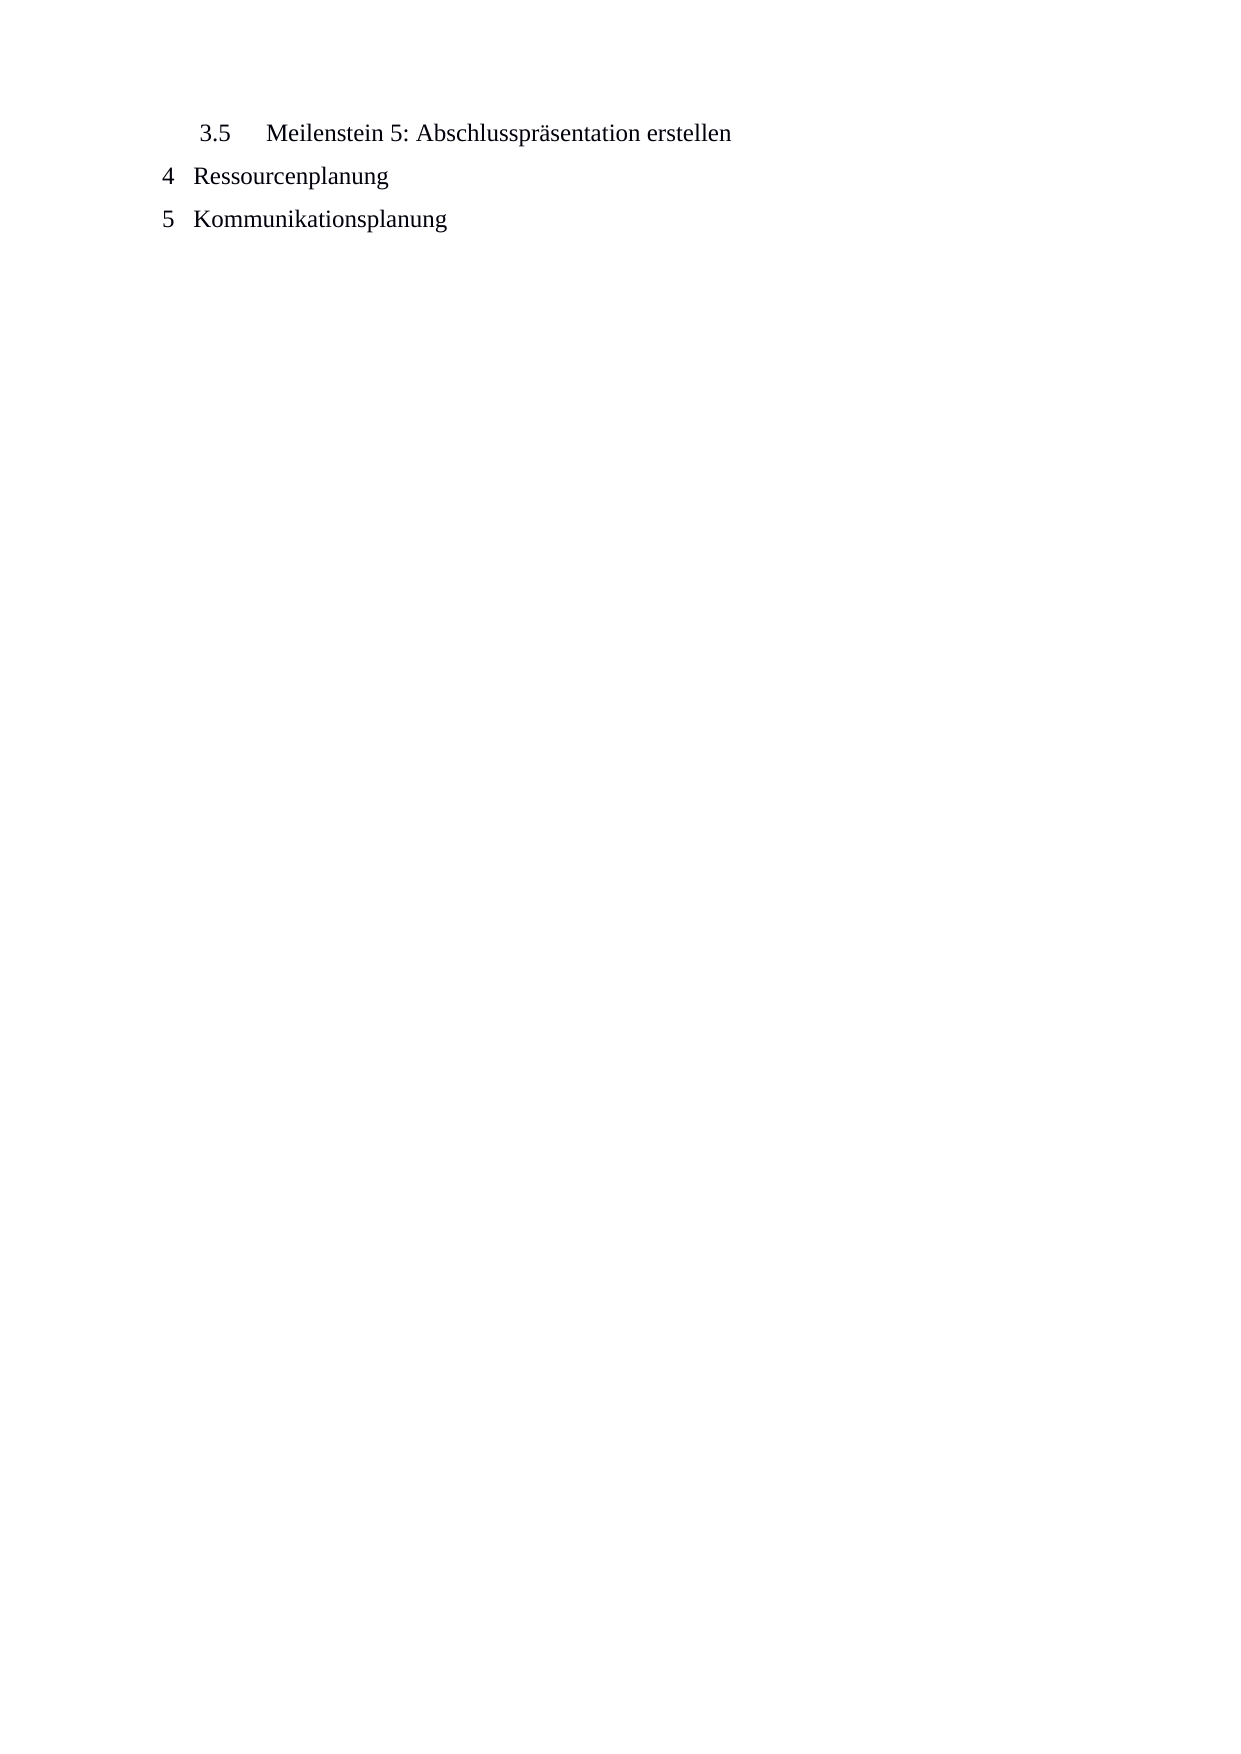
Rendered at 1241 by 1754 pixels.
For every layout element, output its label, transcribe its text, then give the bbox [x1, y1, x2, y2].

list Ressourcenplanung [156, 161, 1122, 190]
list Kommunikationsplanung [156, 204, 1122, 233]
list Meilenstein 5: Abschlusspräsentation erstellen [193, 118, 1122, 147]
